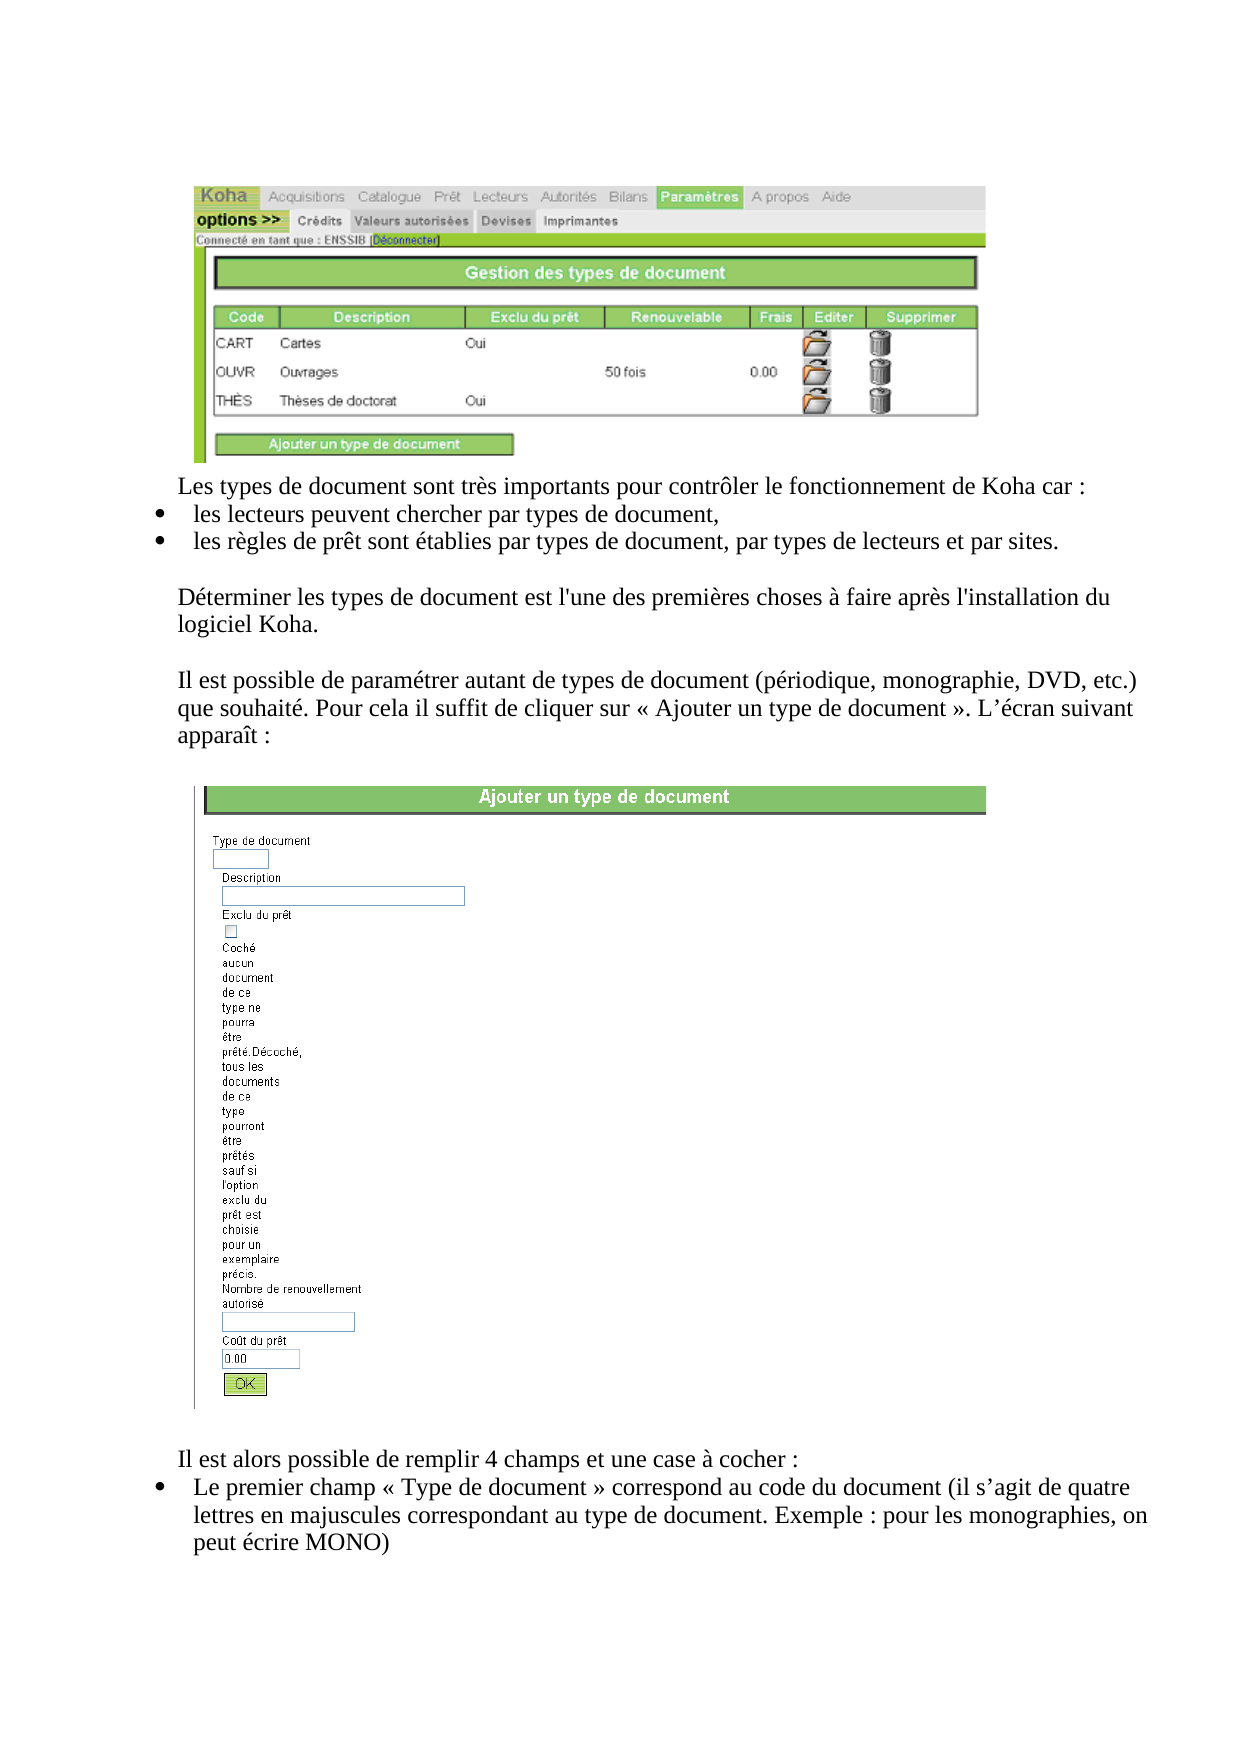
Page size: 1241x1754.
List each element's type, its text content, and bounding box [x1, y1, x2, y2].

list les règles de prêt sont établies par types de document, par types de lecteurs et par sites. [156, 527, 1152, 555]
picture [193, 786, 987, 1409]
text Il est alors possible de remplir 4 champs et une case à cocher : [177, 1445, 1152, 1473]
text Il est possible de paramétrer autant de types de document (périodique, monographie, DVD, etc.) que souhaité. Pour cela il suffit de cliquer sur « Ajouter un type de document ». L’écran suivant apparaît : [177, 666, 1152, 749]
picture [193, 186, 986, 463]
list Le premier champ « Type de document » correspond au code du document (il s’agit de quatre lettres en majuscules correspondant au type de document. Exemple : pour les monographies, on peut écrire MONO) [156, 1473, 1152, 1556]
text Déterminer les types de document est l'une des premières choses à faire après l'installation du logiciel Koha. [177, 583, 1152, 638]
list les lecteurs peuvent chercher par types de document, [156, 500, 1152, 527]
text Les types de document sont très importants pour contrôler le fonctionnement de Koha car : [177, 472, 1152, 500]
